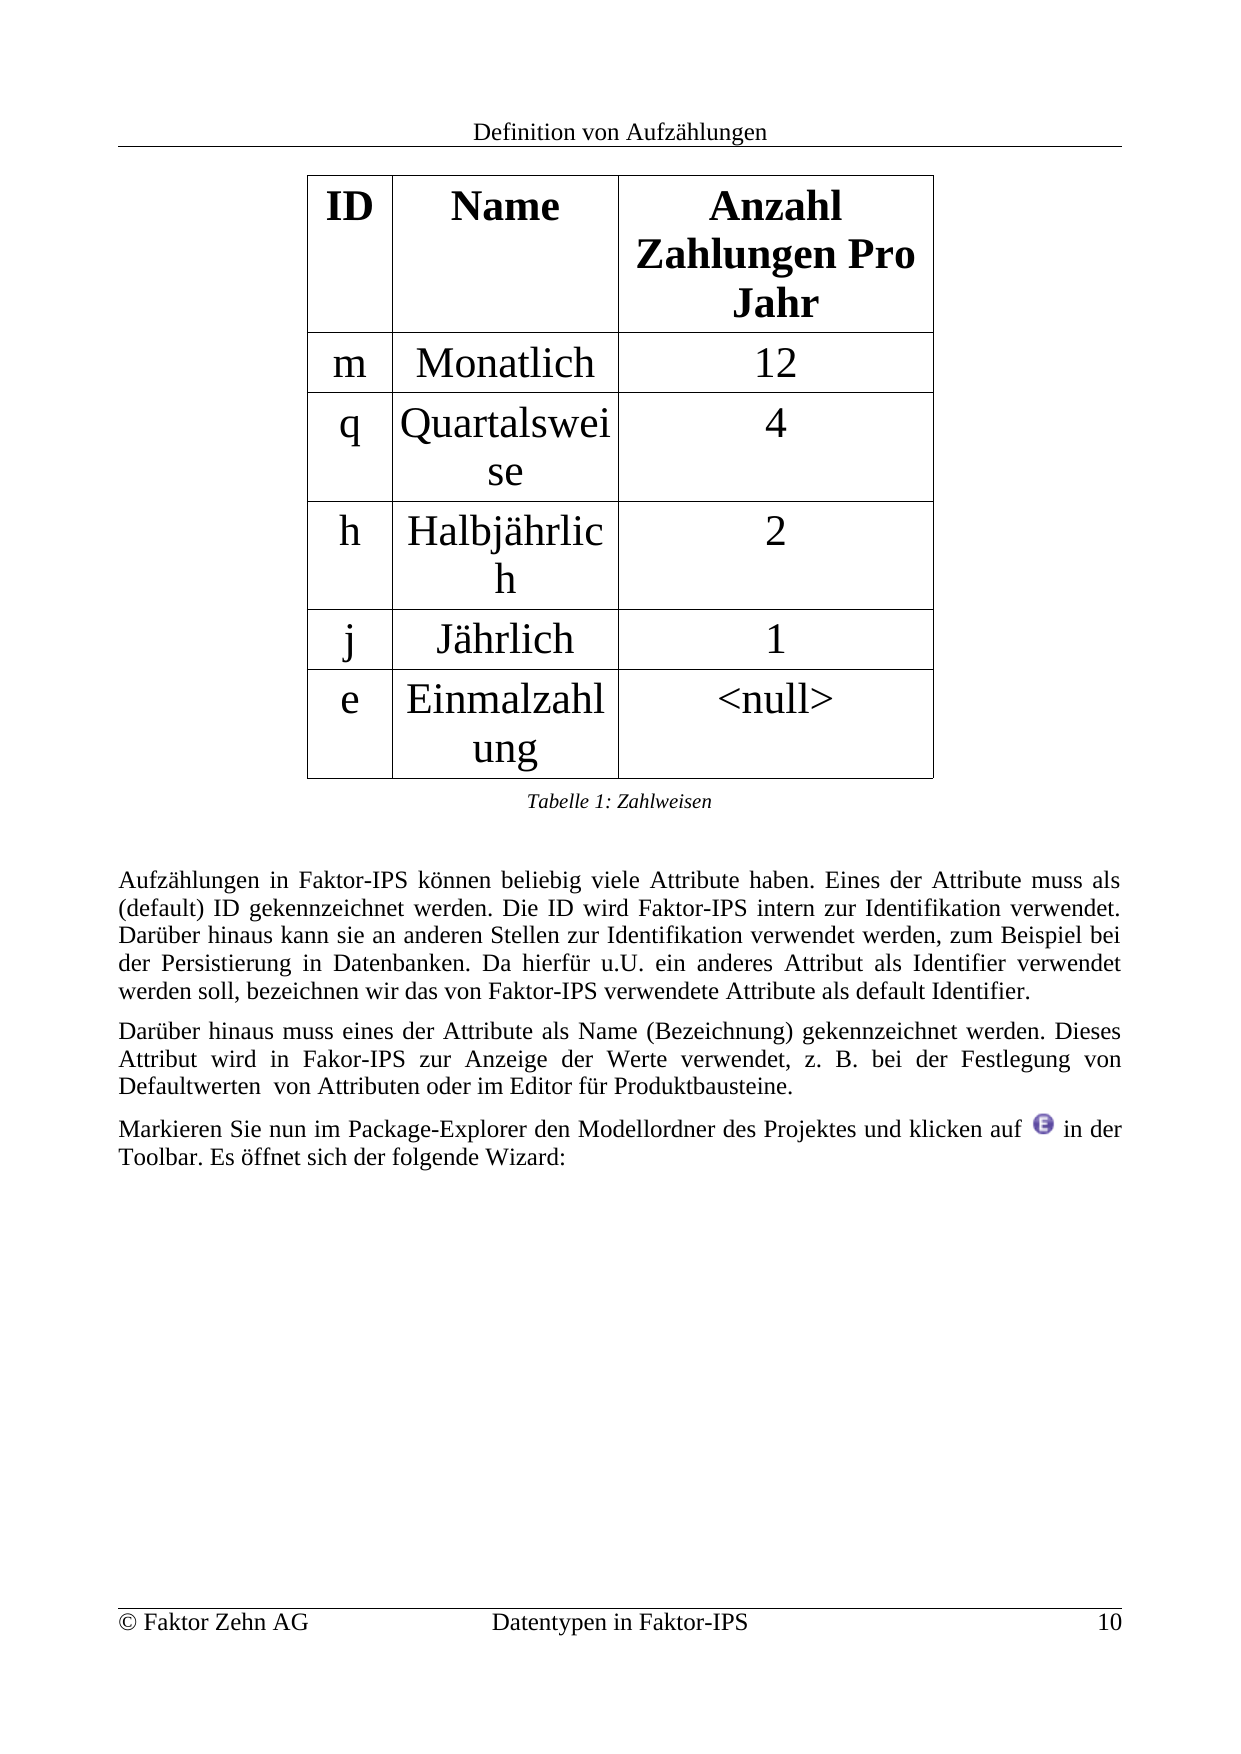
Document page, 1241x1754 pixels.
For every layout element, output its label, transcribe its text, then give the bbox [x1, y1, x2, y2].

table_cell q [308, 393, 392, 501]
table_header ID [308, 176, 392, 332]
table_cell Einmalzahlung [393, 670, 618, 778]
table_cell 1 [619, 610, 933, 669]
table_cell h [308, 502, 392, 609]
table_cell e [308, 670, 392, 778]
table_header Anzahl Zahlungen Pro Jahr [619, 176, 933, 332]
text Markieren Sie nun im Package-Explorer den Modellordner des Projektes und klicken auf in der Toolbar. Es öffnet sich der folgende Wizard: [118, 1113, 1122, 1171]
table_cell Jährlich [393, 610, 618, 669]
table_cell 12 [619, 333, 933, 392]
table_cell 2 [619, 502, 933, 609]
table_cell j [308, 610, 392, 669]
text Aufzählungen in Faktor-IPS können beliebig viele Attribute haben. Eines der Attribute muss als (default) ID gekennzeichnet werden. Die ID wird Faktor-IPS intern zur Identifikation verwendet. Darüber hinaus kann sie an anderen Stellen zur Identifikation verwendet werden, zum Beispiel bei der Persistierung in Datenbanken. Da hierfür u.U. ein anderes Attribut als Identifier verwendet werden soll, bezeichnen wir das von Faktor-IPS verwendete Attribute als default Identifier. [118, 866, 1122, 1004]
table_header Name [393, 176, 618, 332]
text Darüber hinaus muss eines der Attribute als Name (Bezeichnung) gekennzeichnet werden. Dieses Attribut wird in Fakor‑IPS zur Anzeige der Werte verwendet, z. B. bei der Festlegung von Defaultwerten von Attributen oder im Editor für Produktbausteine. [118, 1017, 1122, 1100]
table_cell Quartalsweise [393, 393, 618, 501]
table_cell <null> [619, 670, 933, 778]
table_cell Monatlich [393, 333, 618, 392]
table_cell m [308, 333, 392, 392]
picture [1030, 1112, 1056, 1138]
text Tabelle 1: Zahlweisen [118, 790, 1122, 813]
table_cell 4 [619, 393, 933, 501]
table_cell Halbjährlich [393, 502, 618, 609]
